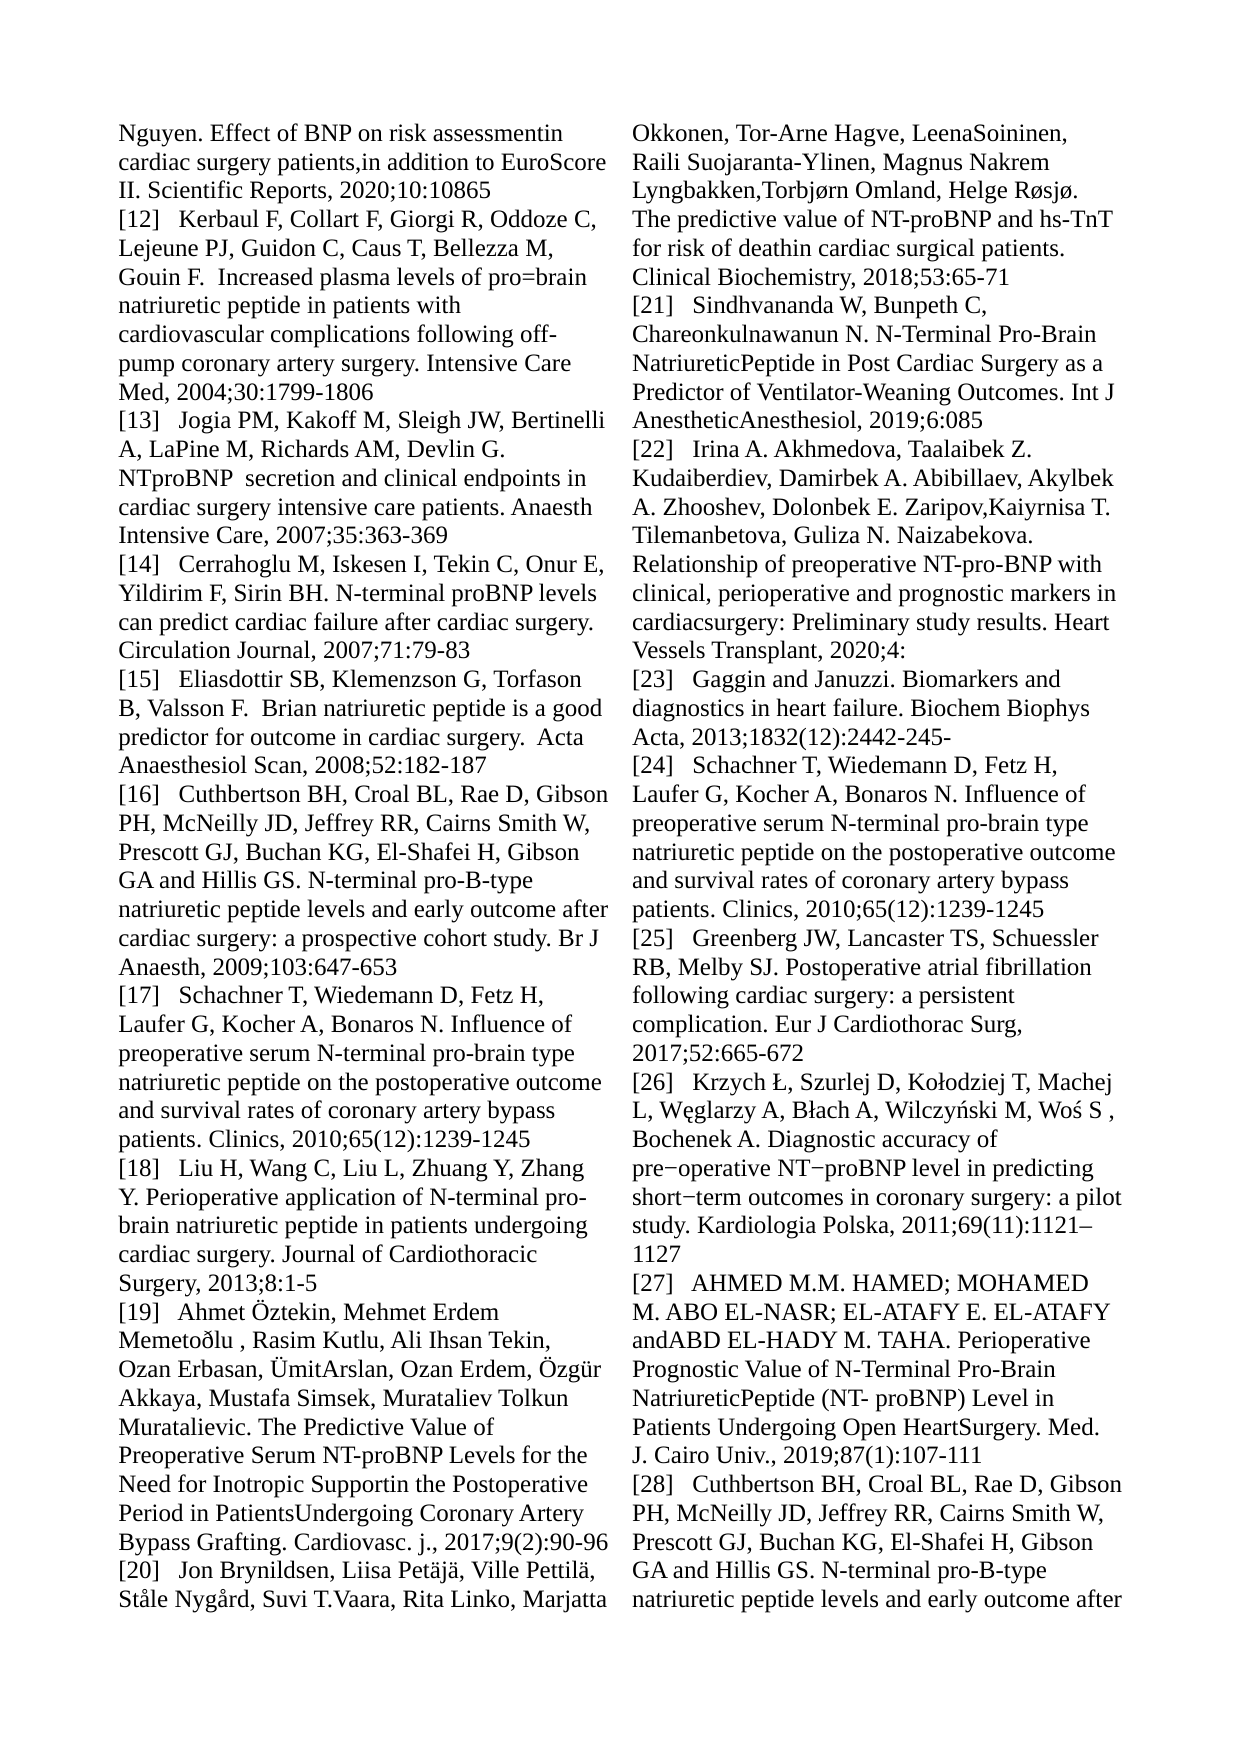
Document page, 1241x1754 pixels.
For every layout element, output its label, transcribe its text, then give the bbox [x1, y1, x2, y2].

text [24] Schachner T, Wiedemann D, Fetz H, Laufer G, Kocher A, Bonaros N. Influence of preoperative serum N-terminal pro-brain type natriuretic peptide on the postoperative outcome and survival rates of coronary artery bypass patients. Clinics, 2010;65(12):1239-1245 [632, 751, 1122, 923]
text [22] Irina A. Akhmedova, Taalaibek Z. Kudaiberdiev, Damirbek A. Abibillaev, Akylbek A. Zhooshev, Dolonbek E. Zaripov,Kaiyrnisa T. Tilemanbetova, Guliza N. Naizabekova. Relationship of preoperative NT-pro-BNP with clinical, perioperative and prognostic markers in cardiacsurgery: Preliminary study results. Heart Vessels Transplant, 2020;4: [632, 434, 1122, 664]
text [19] Ahmet Öztekin, Mehmet Erdem Memetoðlu , Rasim Kutlu, Ali Ihsan Tekin, Ozan Erbasan, ÜmitArslan, Ozan Erdem, Özgür Akkaya, Mustafa Simsek, Murataliev Tolkun Muratalievic. The Predictive Value of Preoperative Serum NT-proBNP Levels for the Need for Inotropic Supportin the Postoperative Period in PatientsUndergoing Coronary Artery Bypass Grafting. Cardiovasc. j., 2017;9(2):90-96 [118, 1297, 608, 1556]
text [15] Eliasdottir SB, Klemenzson G, Torfason B, Valsson F. Brian natriuretic peptide is a good predictor for outcome in cardiac surgery. Acta Anaesthesiol Scan, 2008;52:182-187 [118, 664, 608, 779]
text [20] Jon Brynildsen, Liisa Petäjä, Ville Pettilä, Ståle Nygård, Suvi T.Vaara, Rita Linko, Marjatta [118, 1556, 608, 1613]
text [28] Cuthbertson BH, Croal BL, Rae D, Gibson PH, McNeilly JD, Jeffrey RR, Cairns Smith W, Prescott GJ, Buchan KG, El-Shafei H, Gibson GA and Hillis GS. N-terminal pro-B-type natriuretic peptide levels and early outcome after [632, 1469, 1122, 1613]
text [12] Kerbaul F, Collart F, Giorgi R, Oddoze C, Lejeune PJ, Guidon C, Caus T, Bellezza M, Gouin F. Increased plasma levels of pro=brain natriuretic peptide in patients with cardiovascular complications following off-pump coronary artery surgery. Intensive Care Med, 2004;30:1799-1806 [118, 204, 608, 406]
text [18] Liu H, Wang C, Liu L, Zhuang Y, Zhang Y. Perioperative application of N-terminal pro-brain natriuretic peptide in patients undergoing cardiac surgery. Journal of Cardiothoracic Surgery, 2013;8:1-5 [118, 1153, 608, 1297]
text [21] Sindhvananda W, Bunpeth C, Chareonkulnawanun N. N-Terminal Pro-Brain NatriureticPeptide in Post Cardiac Surgery as a Predictor of Ventilator-Weaning Outcomes. Int J AnestheticAnesthesiol, 2019;6:085 [632, 291, 1122, 434]
text [25] Greenberg JW, Lancaster TS, Schuessler RB, Melby SJ. Postoperative atrial fibrillation following cardiac surgery: a persistent complication. Eur J Cardiothorac Surg, 2017;52:665-672 [632, 923, 1122, 1067]
text [13] Jogia PM, Kakoff M, Sleigh JW, Bertinelli A, LaPine M, Richards AM, Devlin G. NTproBNP secretion and clinical endpoints in cardiac surgery intensive care patients. Anaesth Intensive Care, 2007;35:363-369 [118, 406, 608, 549]
text [14] Cerrahoglu M, Iskesen I, Tekin C, Onur E, Yildirim F, Sirin BH. N-terminal proBNP levels can predict cardiac failure after cardiac surgery. Circulation Journal, 2007;71:79-83 [118, 549, 608, 664]
text [17] Schachner T, Wiedemann D, Fetz H, Laufer G, Kocher A, Bonaros N. Influence of preoperative serum N-terminal pro-brain type natriuretic peptide on the postoperative outcome and survival rates of coronary artery bypass patients. Clinics, 2010;65(12):1239-1245 [118, 981, 608, 1153]
text [26] Krzych Ł, Szurlej D, Kołodziej T, Machej L, Węglarzy A, Błach A, Wilczyński M, Woś S , Bochenek A. Diagnostic accuracy of pre−operative NT−proBNP level in predicting short−term outcomes in coronary surgery: a pilot study. Kardiologia Polska, 2011;69(11):1121–1127 [632, 1067, 1122, 1268]
text [27] AHMED M.M. HAMED; MOHAMED M. ABO EL-NASR; EL-ATAFY E. EL-ATAFY andABD EL-HADY M. TAHA. Perioperative Prognostic Value of N-Terminal Pro-Brain NatriureticPeptide (NT- proBNP) Level in Patients Undergoing Open HeartSurgery. Med. J. Cairo Univ., 2019;87(1):107-111 [632, 1268, 1122, 1469]
text Okkonen, Tor-Arne Hagve, LeenaSoininen, Raili Suojaranta-Ylinen, Magnus Nakrem Lyngbakken,Torbjørn Omland, Helge Røsjø. The predictive value of NT-proBNP and hs-TnT for risk of deathin cardiac surgical patients. Clinical Biochemistry, 2018;53:65-71 [632, 118, 1122, 291]
text [23] Gaggin and Januzzi. Biomarkers and diagnostics in heart failure. Biochem Biophys Acta, 2013;1832(12):2442-245- [632, 664, 1122, 751]
text Nguyen. Effect of BNP on risk assessmentin cardiac surgery patients,in addition to EuroScore II. Scientific Reports, 2020;10:10865 [118, 118, 608, 204]
text [16] Cuthbertson BH, Croal BL, Rae D, Gibson PH, McNeilly JD, Jeffrey RR, Cairns Smith W, Prescott GJ, Buchan KG, El-Shafei H, Gibson GA and Hillis GS. N-terminal pro-B-type natriuretic peptide levels and early outcome after cardiac surgery: a prospective cohort study. Br J Anaesth, 2009;103:647-653 [118, 779, 608, 981]
